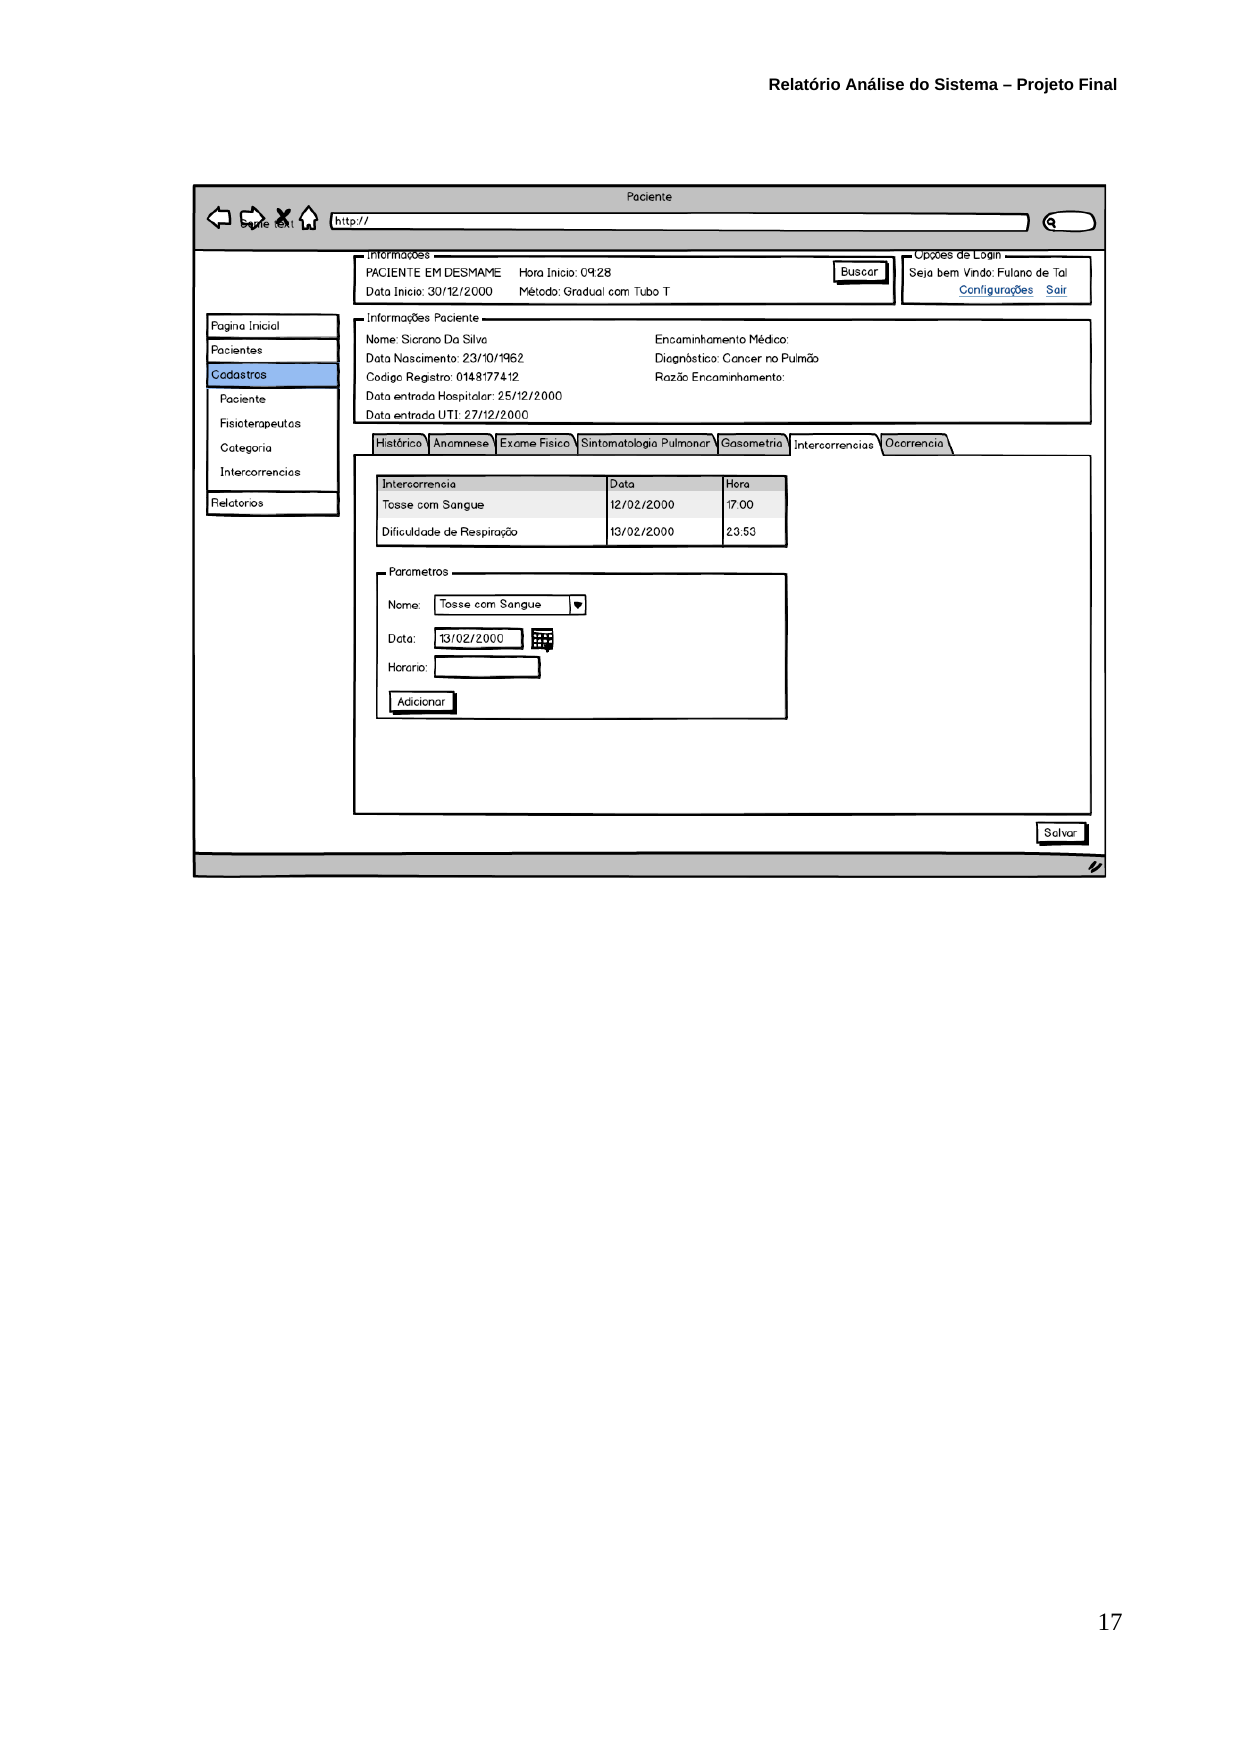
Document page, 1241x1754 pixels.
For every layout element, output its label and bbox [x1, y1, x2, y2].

picture [192, 184, 1107, 878]
